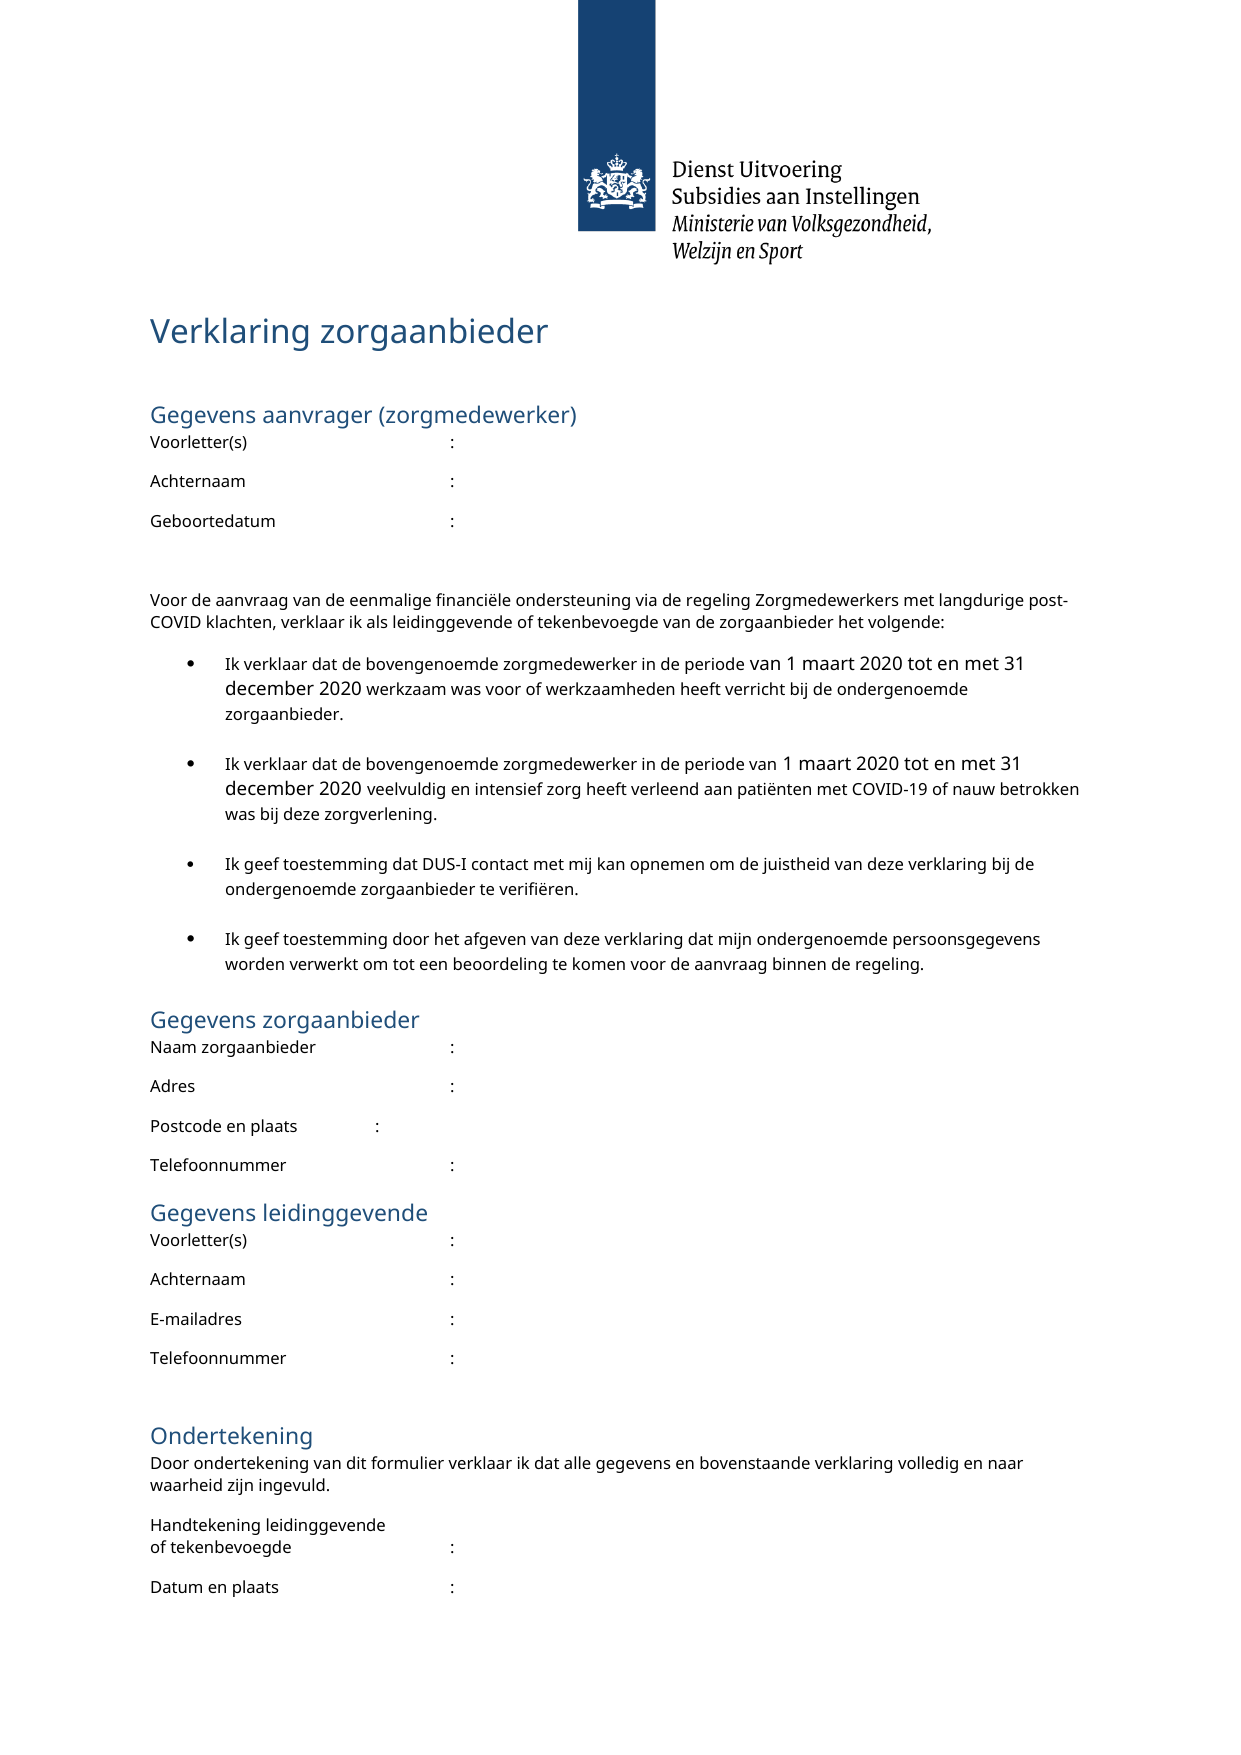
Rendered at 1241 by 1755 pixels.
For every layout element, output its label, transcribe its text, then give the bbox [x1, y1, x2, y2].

text Naam zorgaanbieder : [150, 1036, 1090, 1058]
subtitle Verklaring zorgaanbieder [150, 175, 1090, 353]
text E-mailadres : [150, 1307, 1090, 1330]
text Voorletter(s) : [150, 1229, 1090, 1251]
list Ik verklaar dat de bovengenoemde zorgmedewerker in de periode van 1 maart 2020 tot en met 31 december 2020 werkzaam was voor of werkzaamheden heeft verricht bij de ondergenoemde zorgaanbieder. [187, 650, 1090, 725]
text Telefoonnummer : [150, 1347, 1090, 1369]
list Ik geef toestemming dat DUS-I contact met mij kan opnemen om de juistheid van deze verklaring bij de ondergenoemde zorgaanbieder te verifiëren. [187, 850, 1090, 900]
text Achternaam : [150, 1268, 1090, 1291]
list Ik verklaar dat de bovengenoemde zorgmedewerker in de periode van 1 maart 2020 tot en met 31 december 2020 veelvuldig en intensief zorg heeft verleend aan patiënten met COVID-19 of nauw betrokken was bij deze zorgverlening. [187, 750, 1090, 825]
text Geboortedatum : [150, 509, 1090, 532]
text Datum en plaats : [150, 1575, 1090, 1598]
text Postcode en plaats : [150, 1114, 1090, 1137]
text Door ondertekening van dit formulier verklaar ik dat alle gegevens en bovenstaande verklaring volledig en naar waarheid zijn ingevuld. [150, 1451, 1090, 1497]
text Voor de aanvraag van de eenmalige financiële ondersteuning via de regeling Zorgmedewerkers met langdurige post-COVID klachten, verklaar ik als leidinggevende of tekenbevoegde van de zorgaanbieder het volgende: [150, 588, 1090, 634]
subtitle Ondertekening [150, 1420, 1090, 1451]
text Handtekening leidinggevende of tekenbevoegde : [150, 1513, 1090, 1559]
subtitle Gegevens leidinggevende [150, 1197, 1090, 1229]
text Telefoonnummer : [150, 1154, 1090, 1177]
subtitle Gegevens aanvrager (zorgmedewerker) [150, 399, 1090, 431]
subtitle Gegevens zorgaanbieder [150, 1004, 1090, 1036]
text Voorletter(s) : [150, 431, 1090, 453]
text Adres : [150, 1075, 1090, 1098]
list Ik geef toestemming door het afgeven van deze verklaring dat mijn ondergenoemde persoonsgegevens worden verwerkt om tot een beoordeling te komen voor de aanvraag binnen de regeling. [187, 925, 1090, 1000]
text Achternaam : [150, 470, 1090, 493]
